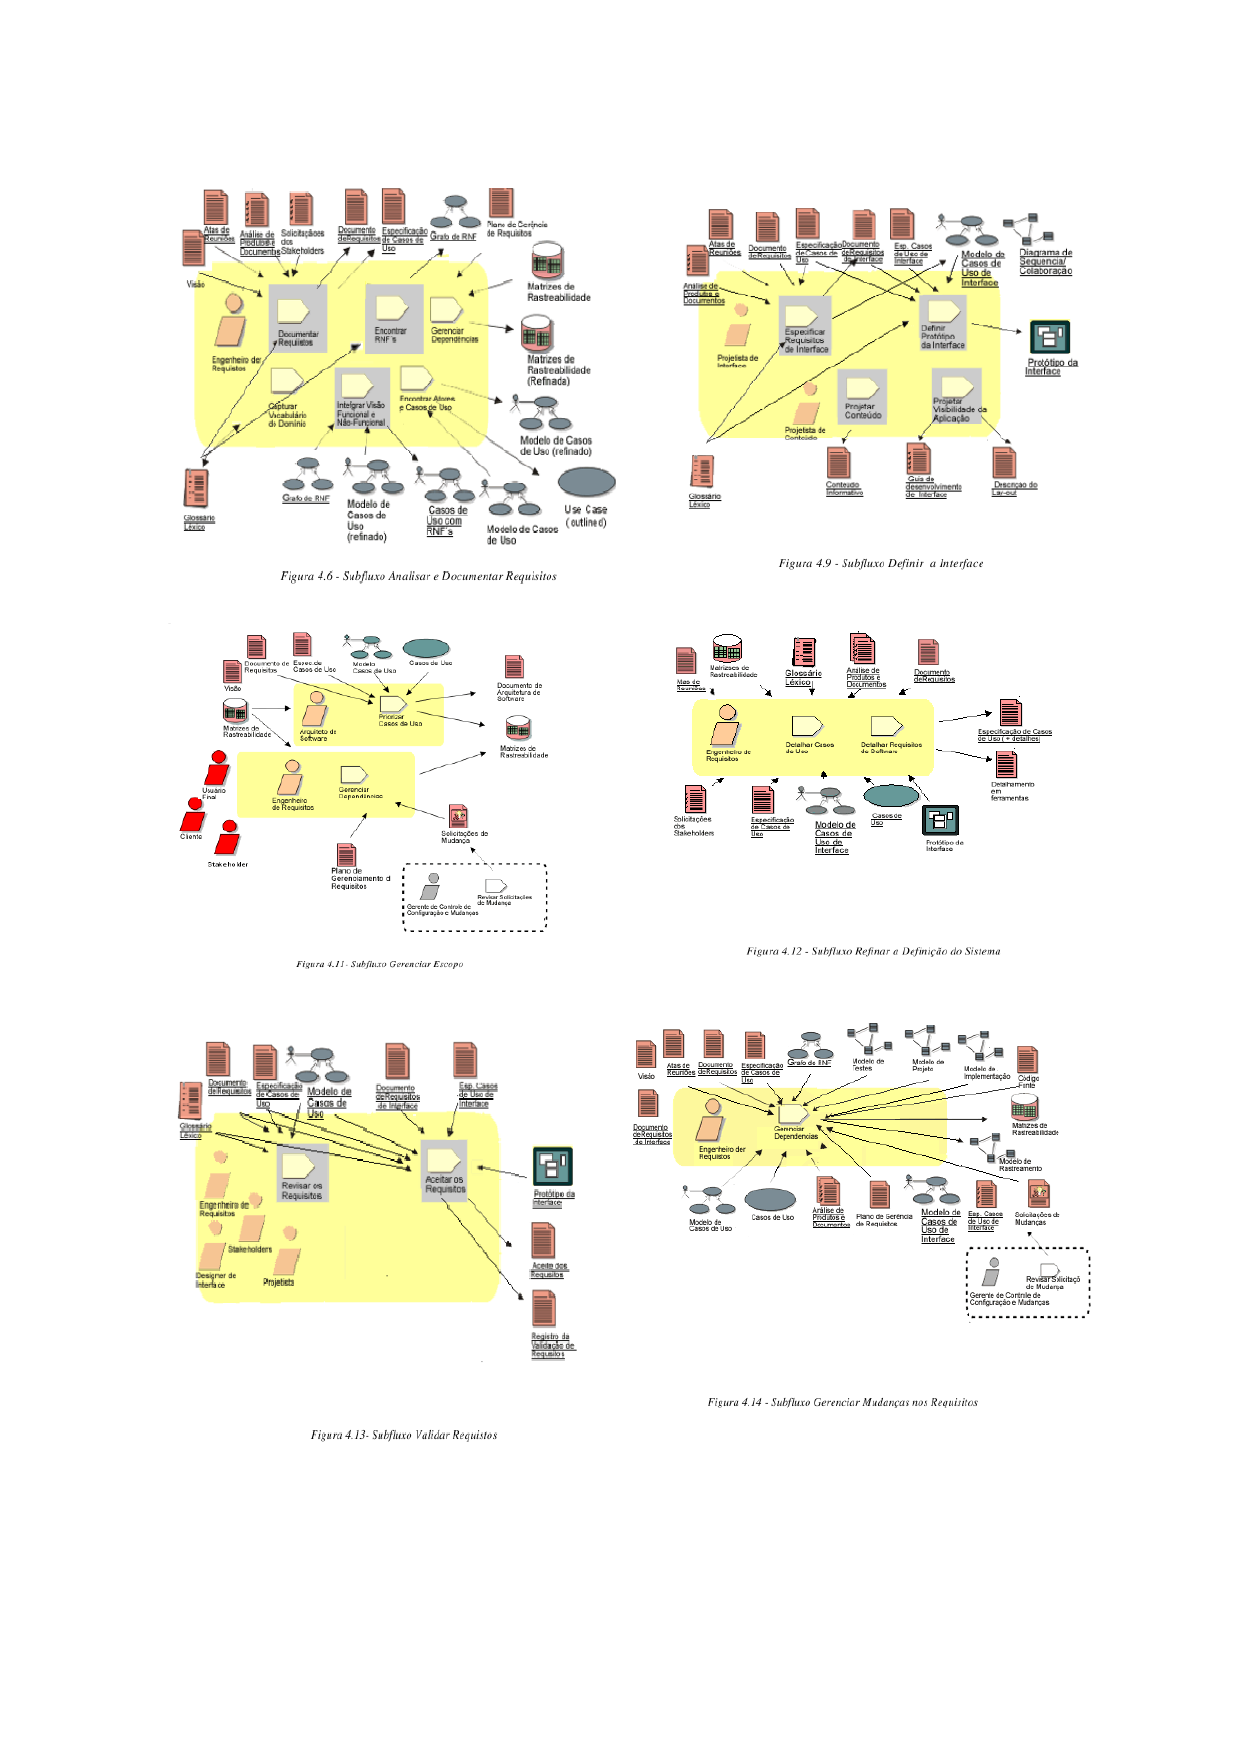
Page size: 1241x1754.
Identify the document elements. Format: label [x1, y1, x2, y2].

picture [153, 183, 625, 592]
picture [648, 185, 1099, 585]
picture [610, 1010, 1104, 1419]
picture [148, 1009, 599, 1464]
picture [644, 612, 1056, 962]
picture [162, 623, 572, 972]
